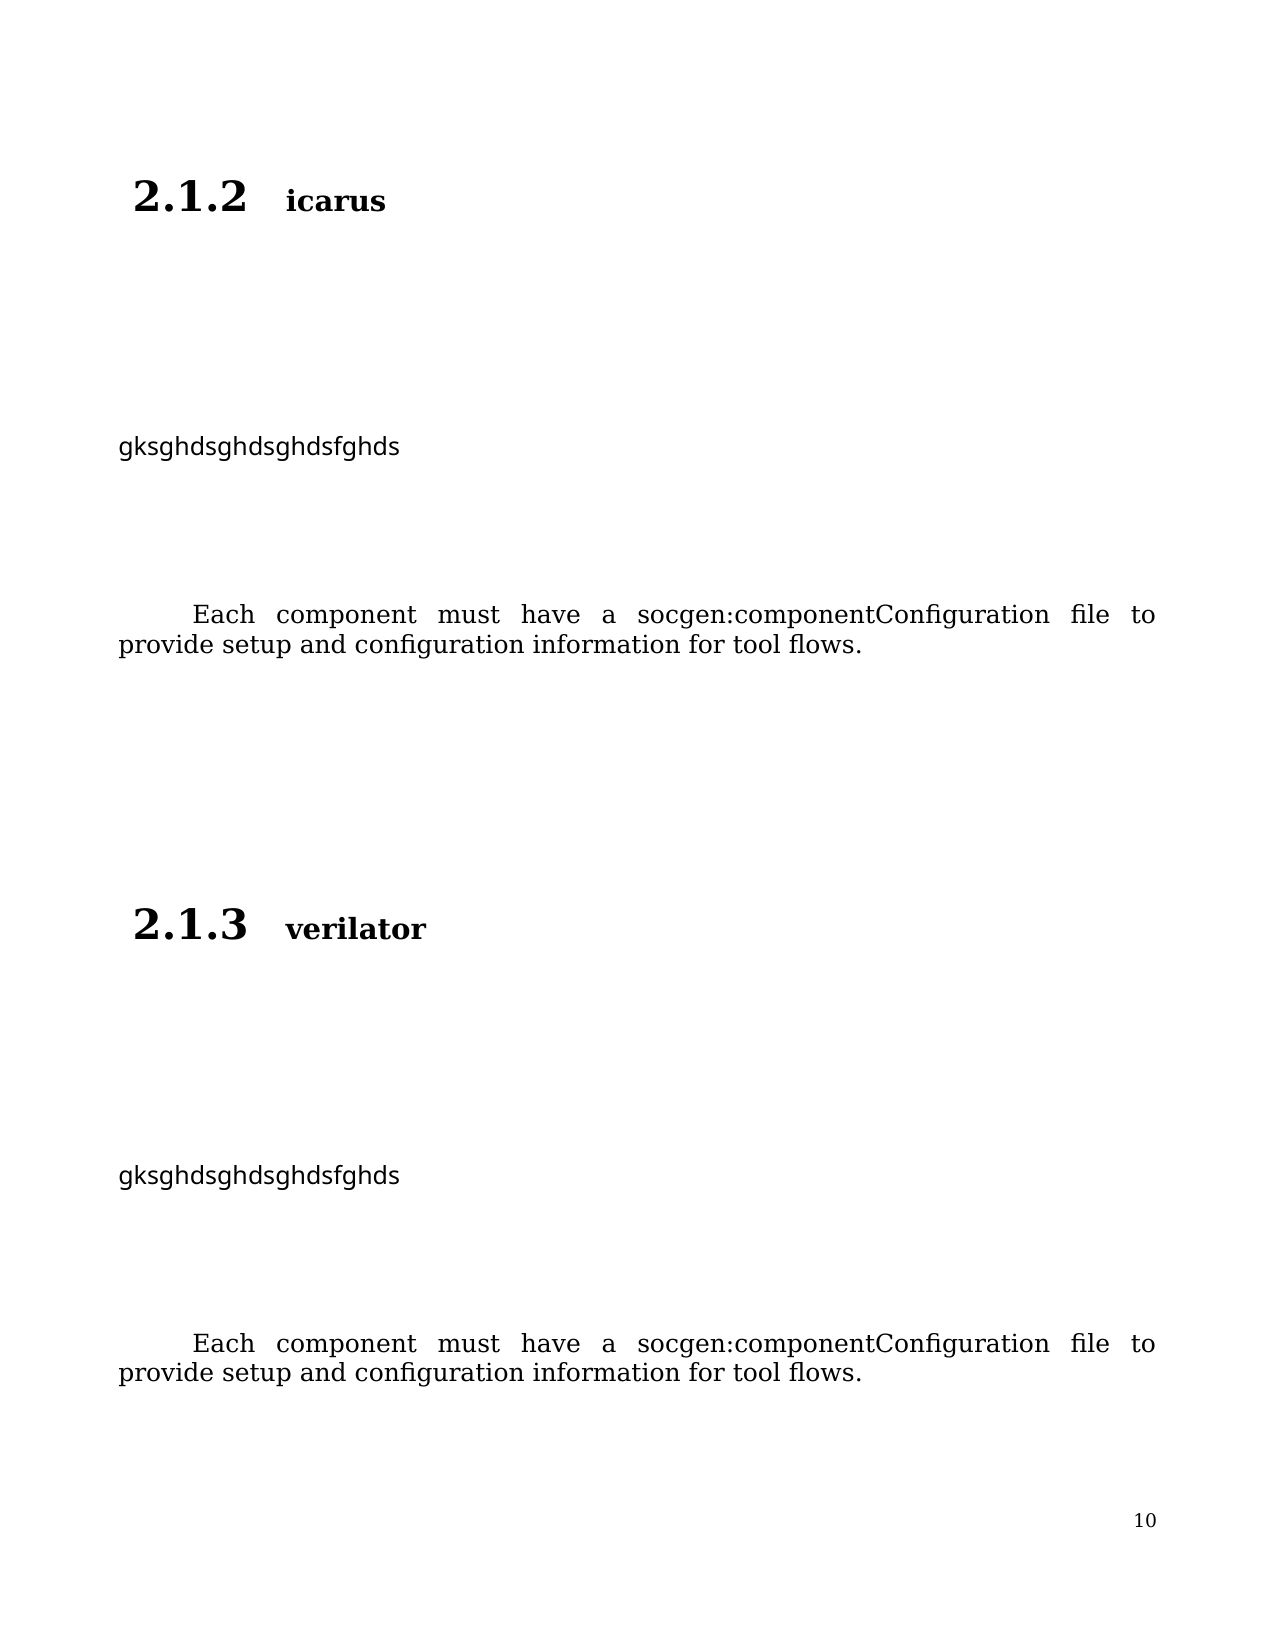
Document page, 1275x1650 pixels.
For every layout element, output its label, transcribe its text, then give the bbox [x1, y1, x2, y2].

subtitle icarus [118, 172, 1157, 221]
text Each component must have a socgen:componentConfiguration file to provide setup and configuration information for tool flows. [118, 1329, 1157, 1387]
subtitle verilator [118, 901, 1157, 949]
text Each component must have a socgen:componentConfiguration file to provide setup and configuration information for tool flows. [118, 601, 1157, 659]
text gksghdsghdsghdsfghds [118, 429, 1157, 463]
text gksghdsghdsghdsfghds [118, 1157, 1157, 1191]
